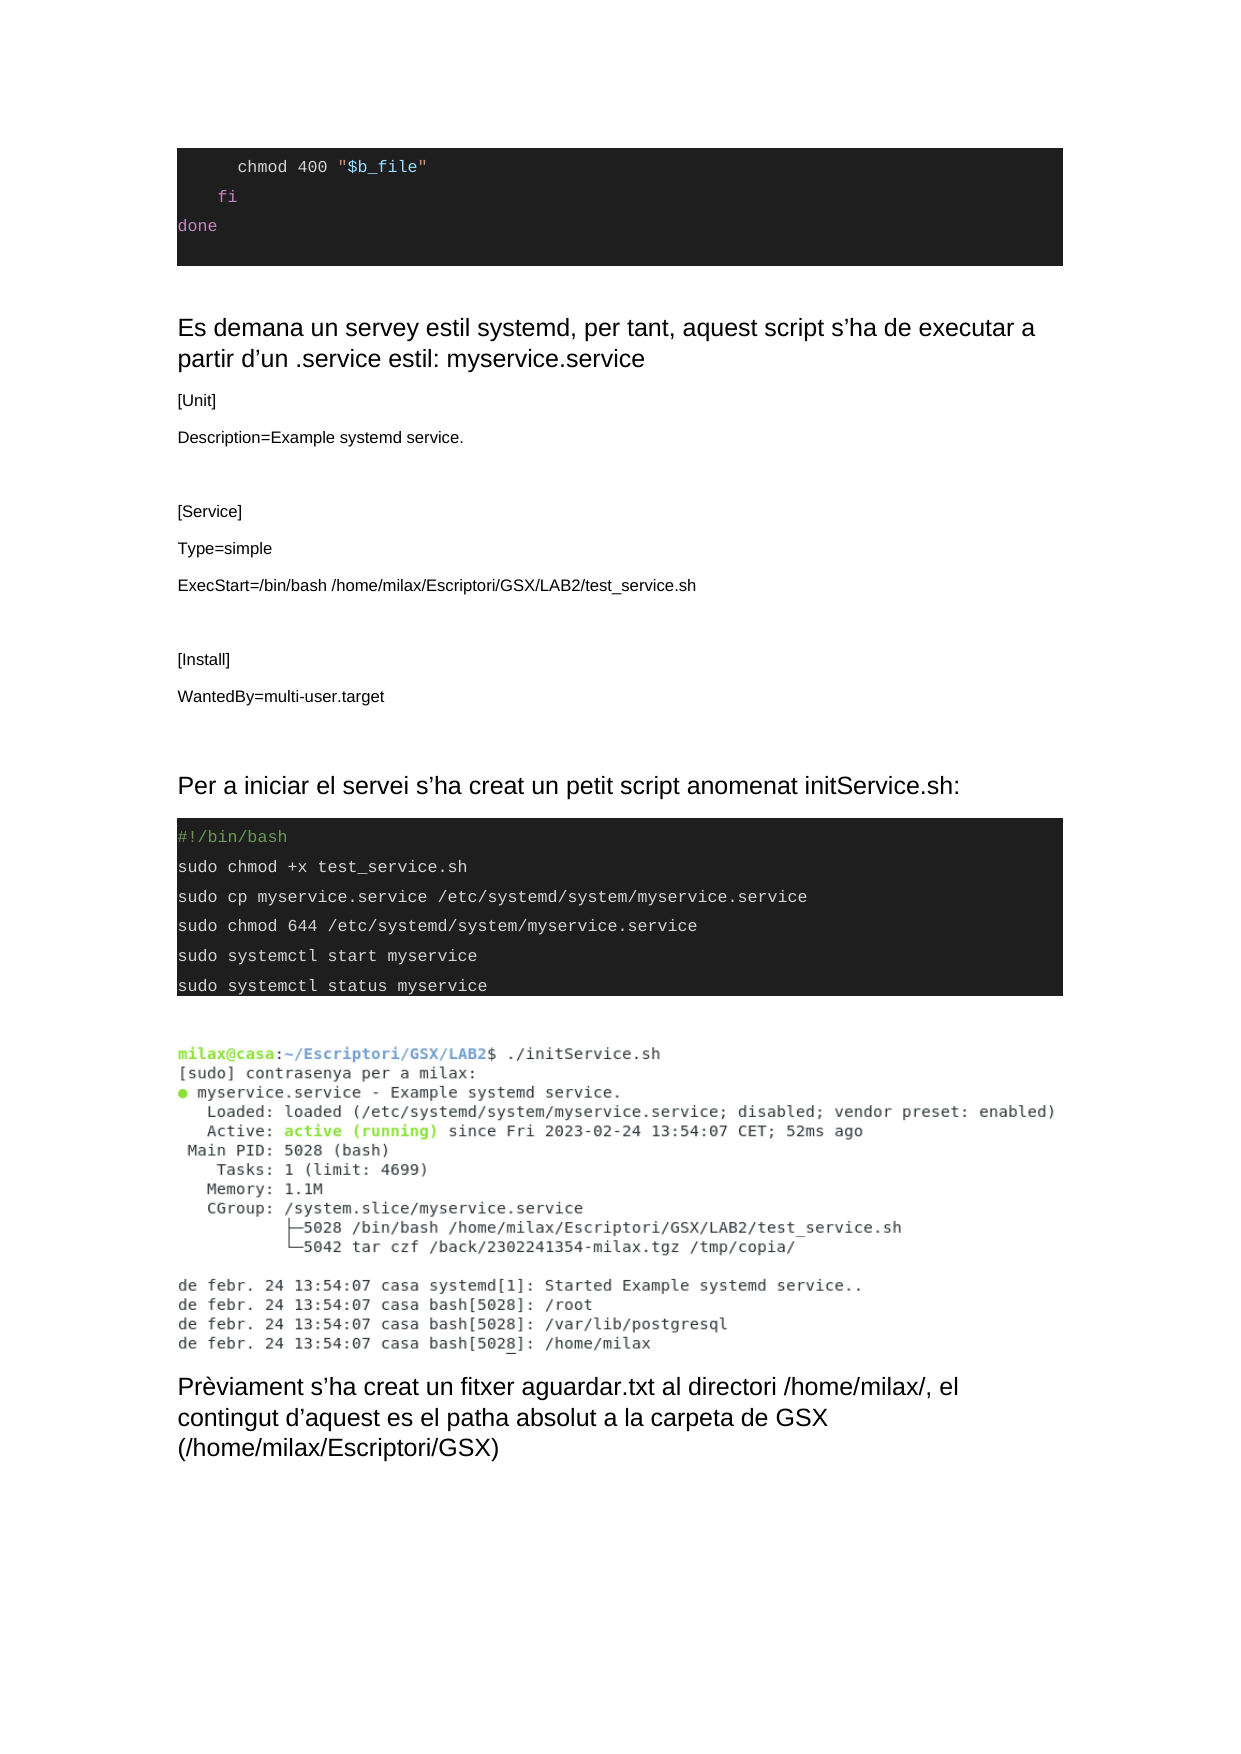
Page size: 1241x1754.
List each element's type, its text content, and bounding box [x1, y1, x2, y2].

text Prèviament s’ha creat un fitxer aguardar.txt al directori /home/milax/, el contingut d’aquest es el patha absolut a la carpeta de GSX (/home/milax/Escriptori/GSX) [177, 1372, 1063, 1462]
text #!/bin/bash [177, 818, 1063, 848]
text done [177, 207, 1063, 237]
text Type=simple [177, 539, 1063, 558]
text [Install] [177, 650, 1063, 669]
text sudo systemctl status myservice [177, 966, 1063, 996]
text chmod 400 "$b_file" [177, 148, 1063, 177]
text ExecStart=/bin/bash /home/milax/Escriptori/GSX/LAB2/test_service.sh [177, 576, 1063, 595]
text [Unit] [177, 391, 1063, 410]
text Es demana un servey estil systemd, per tant, aquest script s’ha de executar a partir d’un .service estil: myservice.service [177, 313, 1063, 373]
text [Service] [177, 502, 1063, 521]
text sudo chmod 644 /etc/systemd/system/myservice.service [177, 907, 1063, 937]
text fi [177, 177, 1063, 207]
text WantedBy=multi-user.target [177, 687, 1063, 706]
text Per a iniciar el servei s’ha creat un petit script anomenat initService.sh: [177, 771, 1063, 799]
text Description=Example systemd service. [177, 428, 1063, 447]
text sudo cp myservice.service /etc/systemd/system/myservice.service [177, 877, 1063, 907]
text sudo systemctl start myservice [177, 937, 1063, 966]
text sudo chmod +x test_service.sh [177, 848, 1063, 877]
